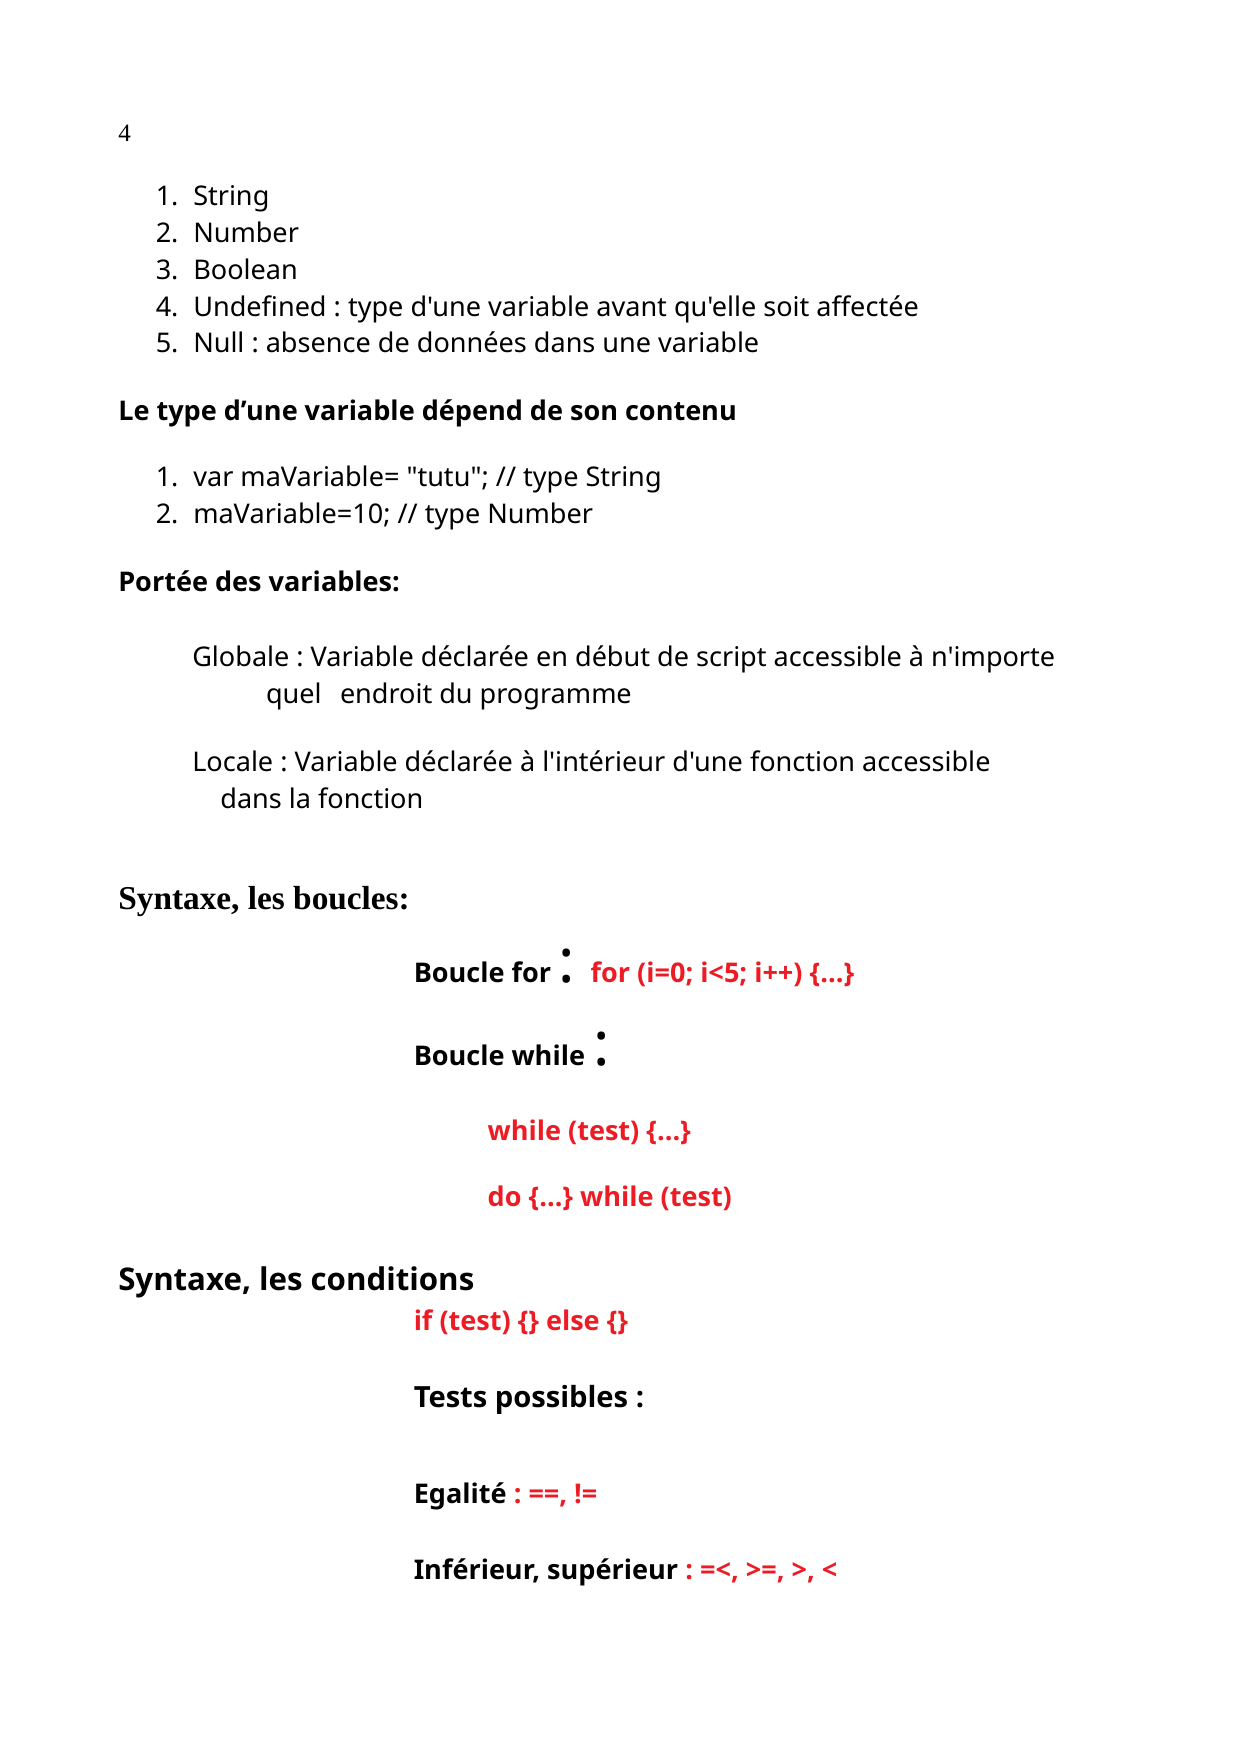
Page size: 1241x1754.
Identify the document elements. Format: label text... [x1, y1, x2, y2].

text Globale : Variable déclarée en début de script accessible à n'importe quel endroit du programme [118, 638, 1159, 711]
text  [118, 1083, 1159, 1112]
text Boucle while : [118, 1000, 1159, 1083]
text Egalité : ==, != [118, 1445, 1159, 1520]
list Null : absence de données dans une variable [156, 324, 1159, 361]
text  [118, 1588, 1159, 1619]
text Inférieur, supérieur : =<, >=, >, < [118, 1551, 1159, 1588]
text  [118, 599, 1159, 638]
text do {...} while (test) [118, 1177, 1159, 1214]
list Undefined : type d'une variable avant qu'elle soit affectée [156, 287, 1159, 324]
text  [118, 1416, 1159, 1445]
text  [118, 1148, 1159, 1177]
list Boolean [156, 250, 1159, 287]
text Syntaxe, les boucles: [118, 878, 1159, 917]
list var maVariable= "tutu"; // type String [156, 457, 1159, 494]
text Tests possibles : [118, 1377, 1159, 1416]
text while (test) {...} [118, 1112, 1159, 1148]
text Locale : Variable déclarée à l'intérieur d'une fonction accessible dans la fonction [118, 742, 1159, 816]
text Boucle for : for (i=0; i<5; i++) {...} [118, 917, 1159, 1000]
text  [118, 429, 1159, 457]
list maVariable=10; // type Number [156, 494, 1159, 531]
text Le type d’une variable dépend de son contenu [118, 392, 1159, 429]
list Number [156, 213, 1159, 250]
text Syntaxe, les conditions [118, 1257, 1159, 1299]
list String [156, 176, 1159, 213]
text  [118, 711, 1159, 742]
text if (test) {} else {} [118, 1299, 1159, 1338]
text  [118, 1520, 1159, 1551]
text Portée des variables: [118, 562, 1159, 599]
